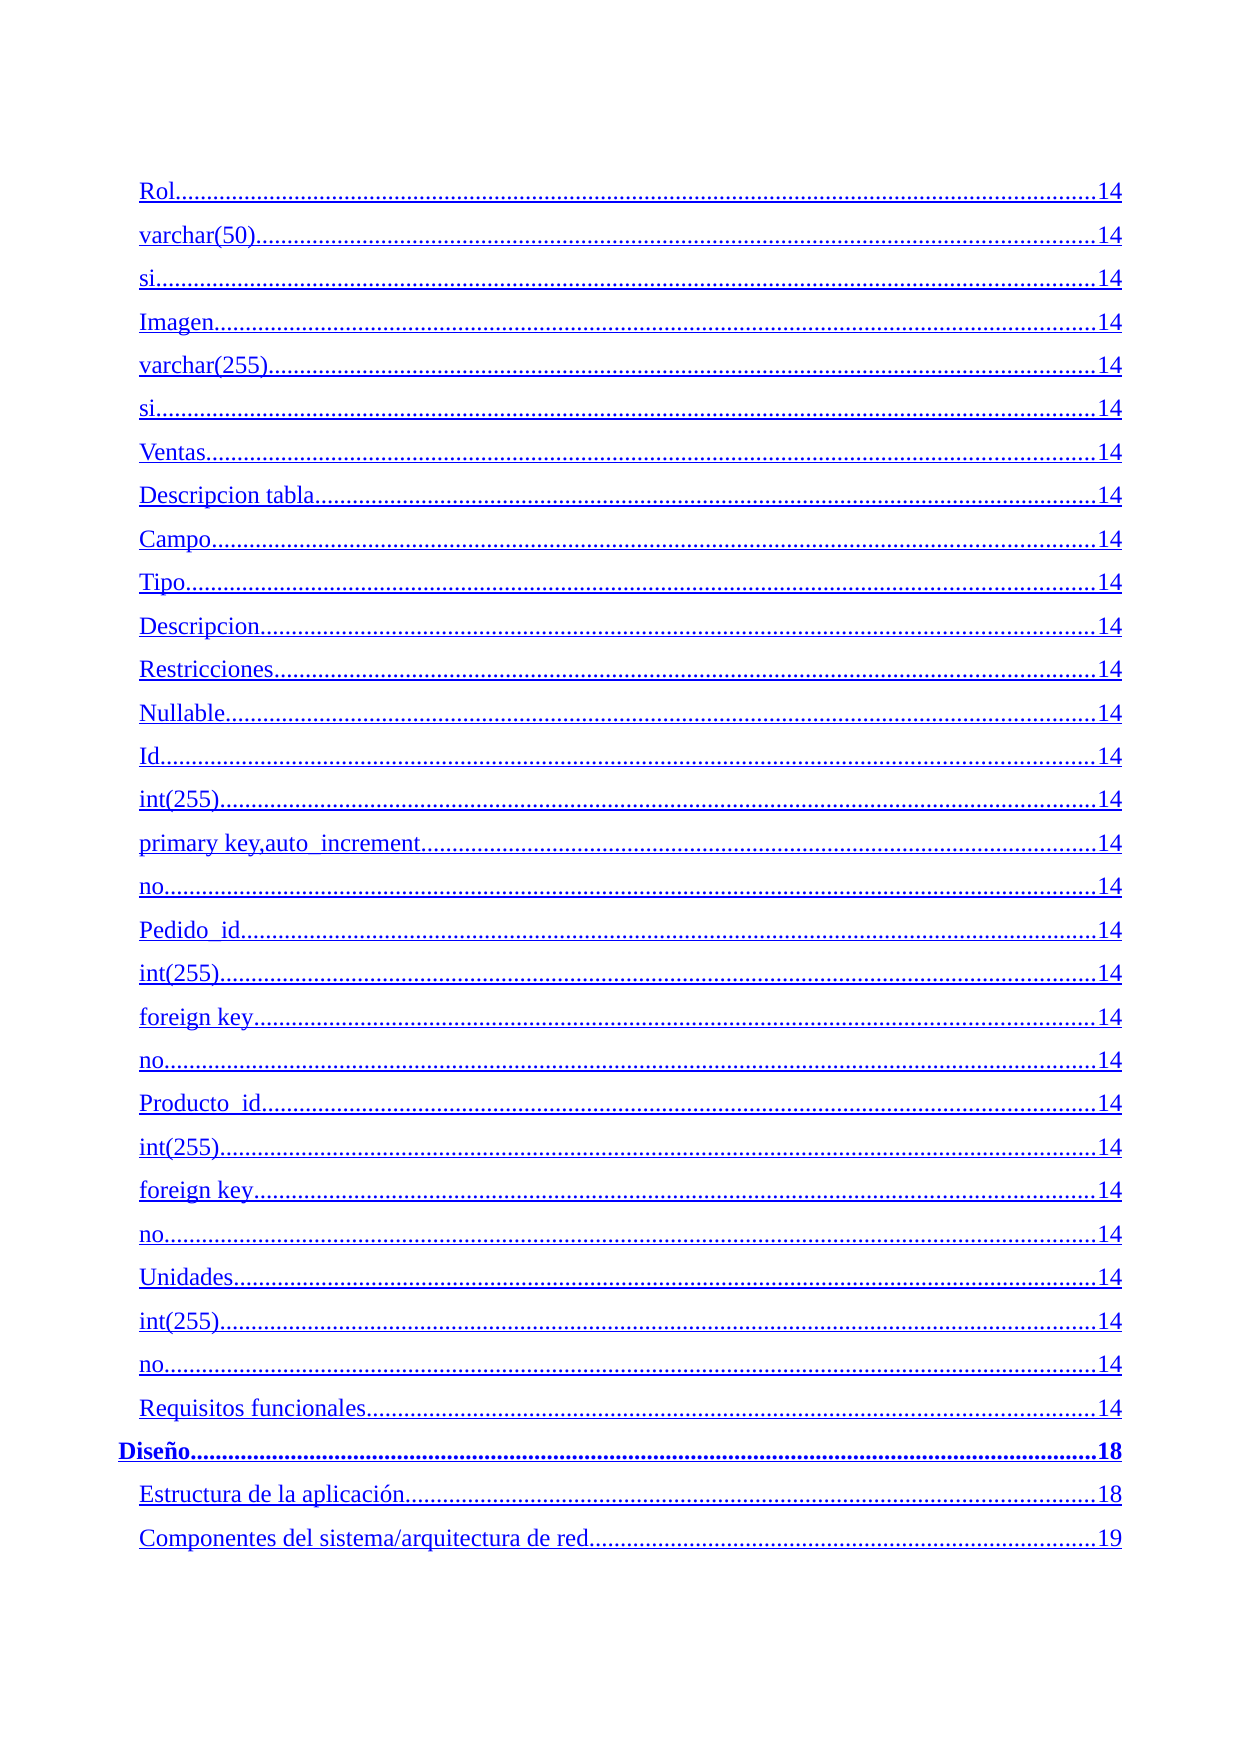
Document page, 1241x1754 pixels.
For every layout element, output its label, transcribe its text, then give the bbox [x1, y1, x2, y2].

text Tipo 14 [139, 567, 1122, 592]
text Imagen 14 [139, 307, 1122, 332]
text Requisitos funcionales 14 [139, 1393, 1122, 1418]
text si 14 [139, 393, 1122, 418]
text no 14 [139, 1045, 1122, 1070]
text si 14 [139, 263, 1122, 288]
text Campo 14 [139, 524, 1122, 549]
text Estructura de la aplicación 18 [139, 1479, 1122, 1504]
text Descripcion 14 [139, 611, 1122, 636]
text Rol 14 [139, 176, 1122, 201]
text Nullable 14 [139, 698, 1122, 723]
text Componentes del sistema/arquitectura de red 19 [139, 1523, 1122, 1548]
text int(255) 14 [139, 784, 1122, 809]
text no 14 [139, 1219, 1122, 1244]
text foreign key 14 [139, 1002, 1122, 1027]
text Id 14 [139, 741, 1122, 766]
text int(255) 14 [139, 1132, 1122, 1157]
text no 14 [139, 871, 1122, 896]
text Restricciones 14 [139, 654, 1122, 679]
text Descripcion tabla 14 [139, 480, 1122, 505]
text Unidades 14 [139, 1262, 1122, 1287]
text varchar(50) 14 [139, 220, 1122, 245]
text primary key,auto_increment 14 [139, 828, 1122, 853]
text Ventas 14 [139, 437, 1122, 462]
text Producto_id 14 [139, 1088, 1122, 1113]
text Pedido_id 14 [139, 915, 1122, 940]
text foreign key 14 [139, 1175, 1122, 1200]
text Diseño 18 [118, 1436, 1122, 1461]
text no 14 [139, 1349, 1122, 1374]
text varchar(255) 14 [139, 350, 1122, 375]
text int(255) 14 [139, 1306, 1122, 1331]
text int(255) 14 [139, 958, 1122, 983]
